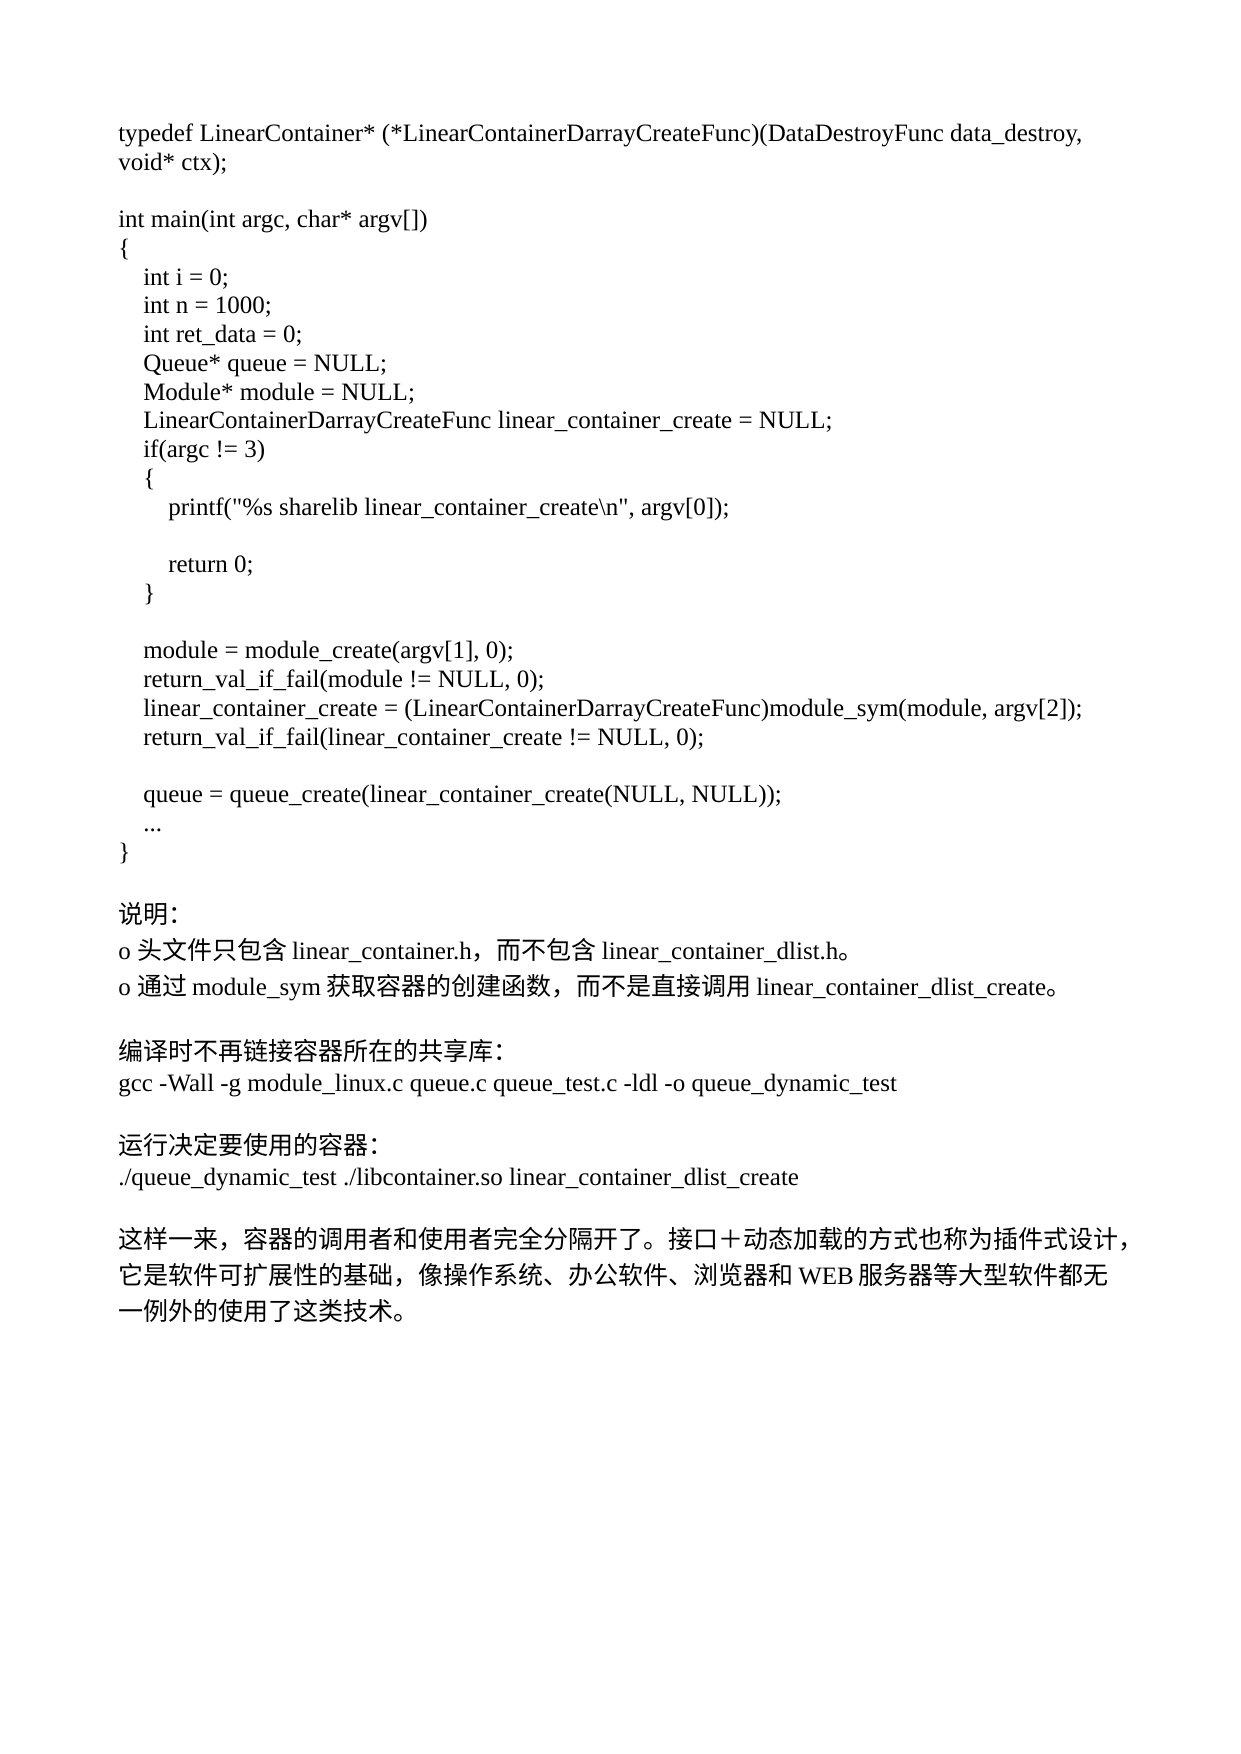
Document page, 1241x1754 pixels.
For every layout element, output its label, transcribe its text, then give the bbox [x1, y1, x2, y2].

text o 头文件只包含linear_container.h，而不包含linear_container_dlist.h。 [118, 931, 1122, 967]
text typedef LinearContainer* (*LinearContainerDarrayCreateFunc)(DataDestroyFunc data_destroy, void* ctx); [118, 118, 1122, 176]
text int main(int argc, char* argv[]) [118, 204, 1122, 233]
text gcc -Wall -g module_linux.c queue.c queue_test.c -ldl -o queue_dynamic_test [118, 1068, 1122, 1097]
text 这样一来，容器的调用者和使用者完全分隔开了。接口＋动态加载的方式也称为插件式设计，它是软件可扩展性的基础，像操作系统、办公软件、浏览器和WEB服务器等大型软件都无一例外的使用了这类技术。 [118, 1219, 1122, 1328]
text return_val_if_fail(linear_container_create != NULL, 0); [118, 722, 1122, 751]
text return 0; [118, 549, 1122, 578]
text int i = 0; [118, 262, 1122, 291]
text LinearContainerDarrayCreateFunc linear_container_create = NULL; [118, 406, 1122, 434]
text o 通过module_sym获取容器的创建函数，而不是直接调用linear_container_dlist_create。 [118, 967, 1122, 1003]
text Queue* queue = NULL; [118, 348, 1122, 377]
text if(argc != 3) [118, 434, 1122, 463]
text return_val_if_fail(module != NULL, 0); [118, 664, 1122, 693]
text ./queue_dynamic_test ./libcontainer.so linear_container_dlist_create [118, 1162, 1122, 1191]
text queue = queue_create(linear_container_create(NULL, NULL)); [118, 779, 1122, 808]
text 编译时不再链接容器所在的共享库： [118, 1032, 1122, 1068]
text } [118, 837, 1122, 866]
text 说明： [118, 894, 1122, 931]
text 运行决定要使用的容器： [118, 1126, 1122, 1162]
text { [118, 233, 1122, 262]
text int ret_data = 0; [118, 319, 1122, 348]
text module = module_create(argv[1], 0); [118, 636, 1122, 664]
text Module* module = NULL; [118, 377, 1122, 406]
text linear_container_create = (LinearContainerDarrayCreateFunc)module_sym(module, argv[2]); [118, 693, 1122, 722]
text printf("%s sharelib linear_container_create\n", argv[0]); [118, 492, 1122, 521]
text ... [118, 808, 1122, 837]
text int n = 1000; [118, 291, 1122, 319]
text } [118, 578, 1122, 607]
text { [118, 463, 1122, 492]
